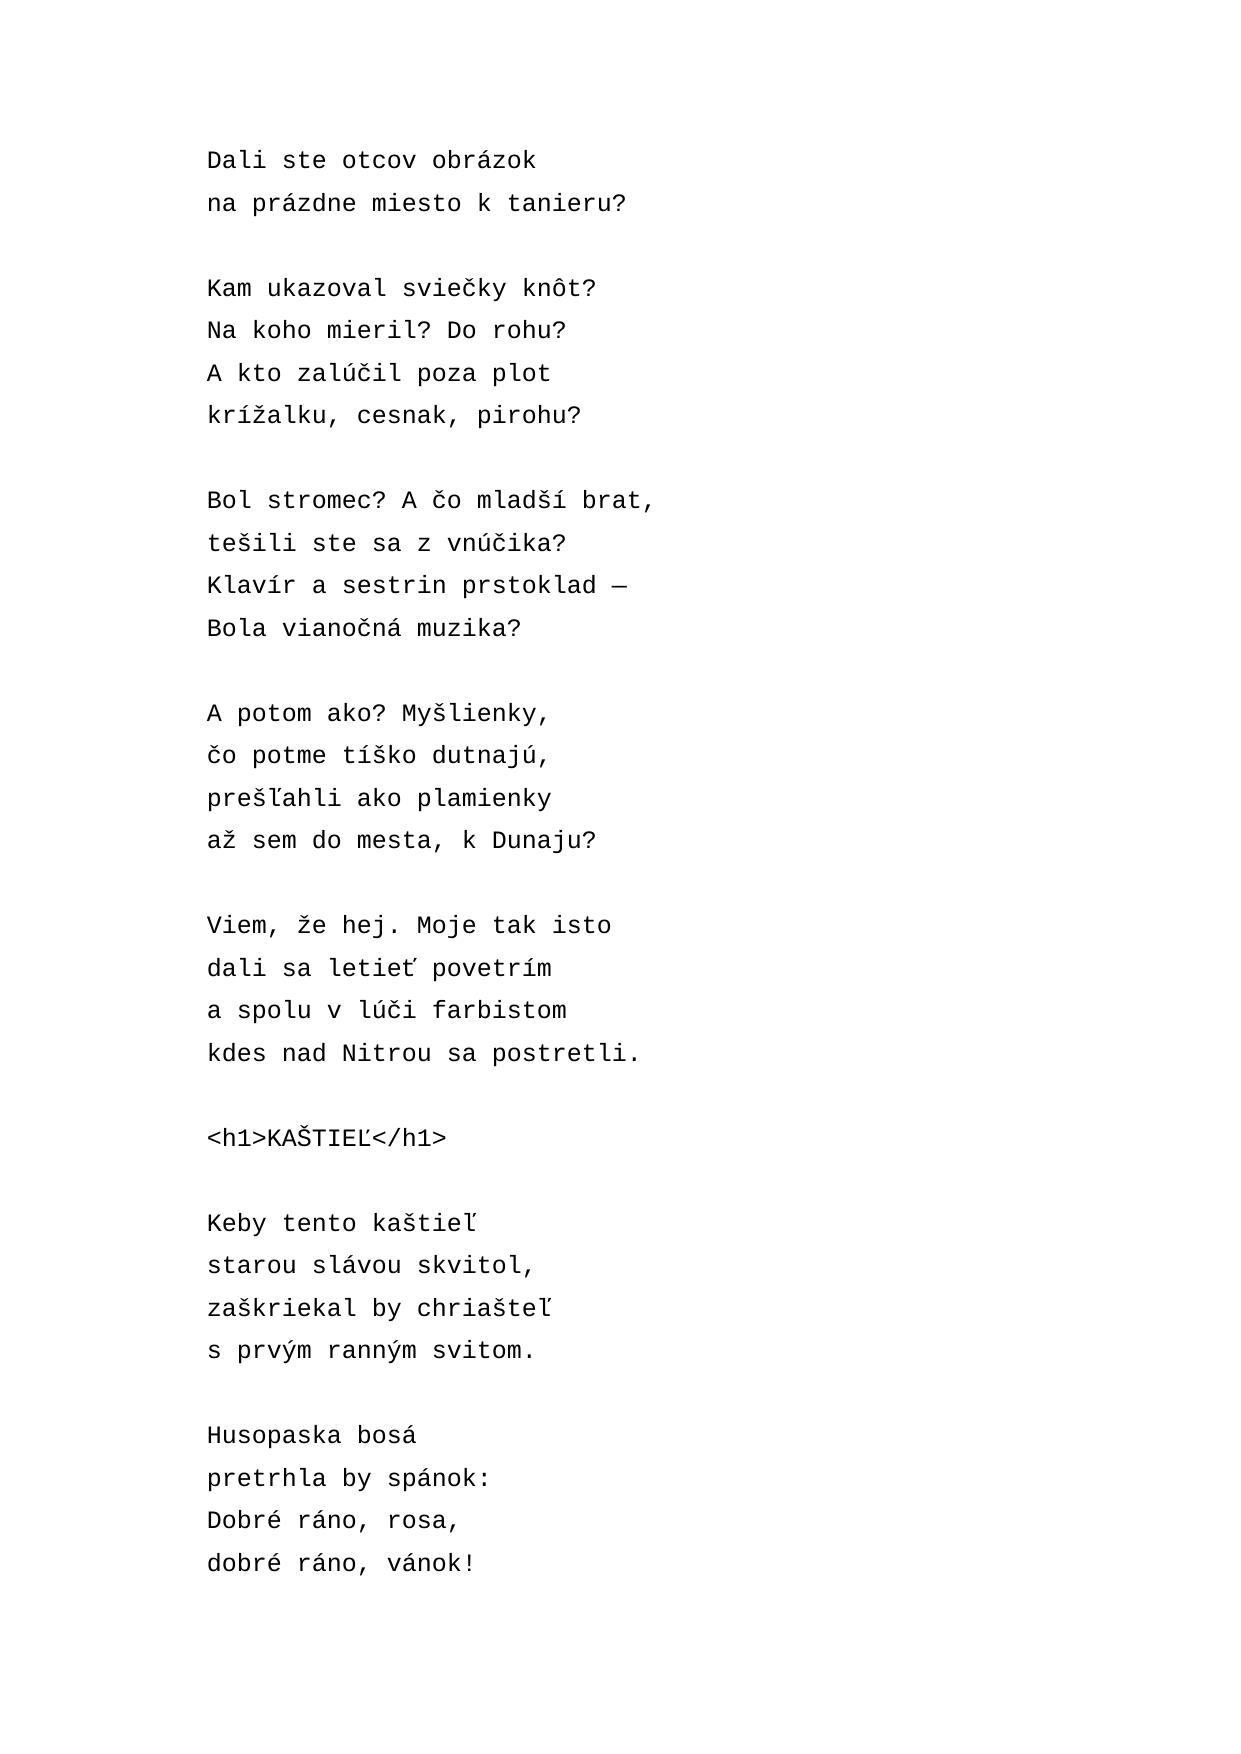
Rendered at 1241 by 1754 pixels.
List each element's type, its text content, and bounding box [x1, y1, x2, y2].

text Na koho mieril? Do rohu? [148, 318, 1093, 346]
text A kto zalúčil poza plot [148, 360, 1093, 388]
text prešľahli ako plamienky [148, 785, 1093, 813]
text čo potme tíško dutnajú, [148, 743, 1093, 771]
text kdes nad Nitrou sa postretli. [148, 1040, 1093, 1068]
text starou slávou skvitol, [148, 1253, 1093, 1281]
text zaškriekal by chriašteľ [148, 1295, 1093, 1323]
text Kam ukazoval sviečky knôt? [148, 275, 1093, 303]
text Bol stromec? A čo mladší brat, [148, 488, 1093, 516]
text Dobré ráno, rosa, [148, 1508, 1093, 1536]
text <h1>KAŠTIEĽ</h1> [148, 1125, 1093, 1153]
text Dali ste otcov obrázok [148, 148, 1093, 176]
text A potom ako? Myšlienky, [148, 700, 1093, 728]
text Viem, že hej. Moje tak isto [148, 913, 1093, 941]
text až sem do mesta, k Dunaju? [148, 828, 1093, 856]
text na prázdne miesto k tanieru? [148, 190, 1093, 218]
text a spolu v lúči farbistom [148, 998, 1093, 1026]
text pretrhla by spánok: [148, 1465, 1093, 1493]
text s prvým ranným svitom. [148, 1338, 1093, 1366]
text Keby tento kaštieľ [148, 1210, 1093, 1238]
text tešili ste sa z vnúčika? [148, 530, 1093, 558]
text Husopaska bosá [148, 1423, 1093, 1451]
text krížalku, cesnak, pirohu? [148, 403, 1093, 431]
text dobré ráno, vánok! [148, 1550, 1093, 1578]
text dali sa letieť povetrím [148, 955, 1093, 983]
text Klavír a sestrin prstoklad — [148, 573, 1093, 601]
text Bola vianočná muzika? [148, 615, 1093, 643]
